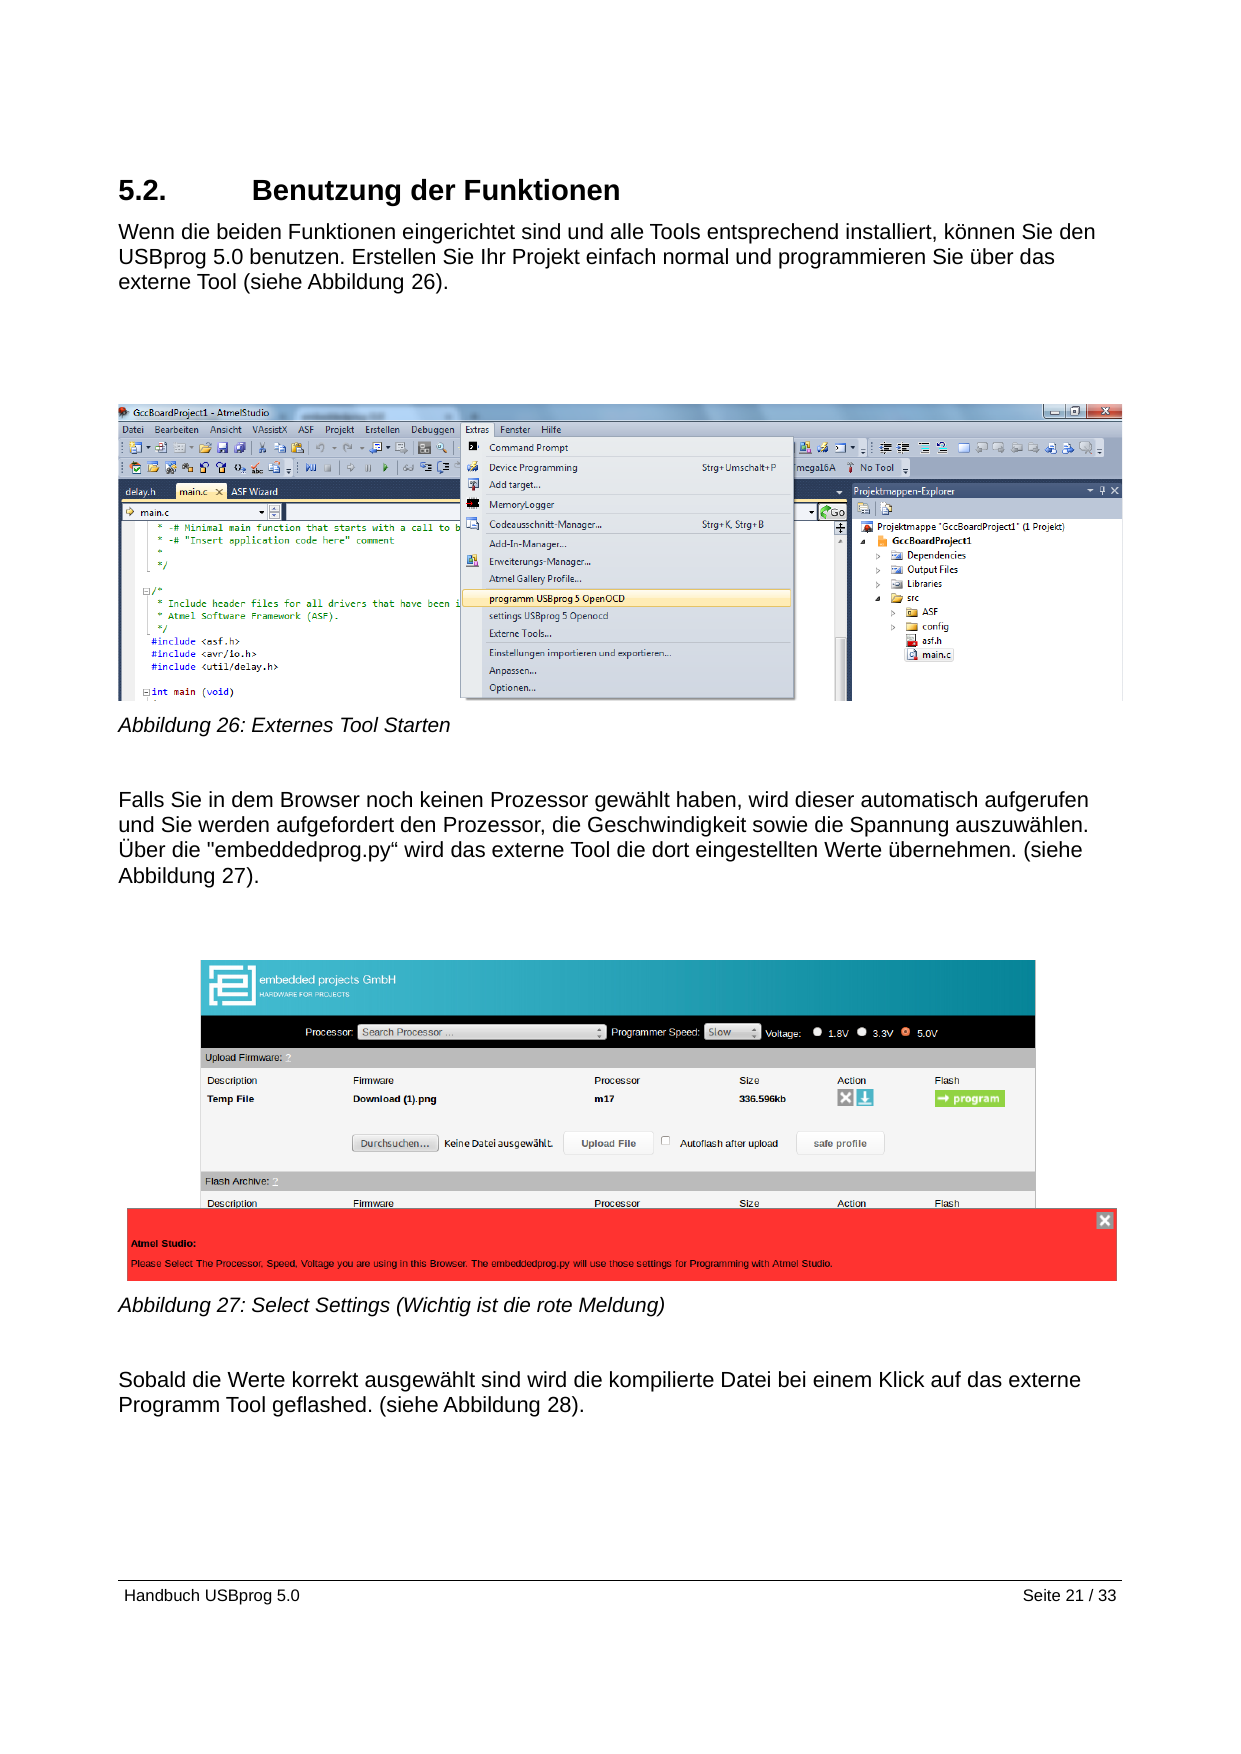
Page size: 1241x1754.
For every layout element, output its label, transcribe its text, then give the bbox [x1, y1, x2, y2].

text Sobald die Werte korrekt ausgewählt sind wird die kompilierte Datei bei einem Klick auf das externe Programm Tool geflashed. (siehe Abbildung 28). [118, 1367, 1122, 1417]
picture [118, 404, 1123, 701]
text Abbildung 27: Select Settings (Wichtig ist die rote Meldung) [118, 1281, 1122, 1317]
subtitle Benutzung der Funktionen [118, 173, 1122, 206]
text Abbildung 26: Externes Tool Starten [118, 701, 1122, 737]
text Falls Sie in dem Browser noch keinen Prozessor gewählt haben, wird dieser automatisch aufgerufen und Sie werden aufgefordert den Prozessor, die Geschwindigkeit sowie die Spannung auszuwählen. Über die "embeddedprog.py“ wird das externe Tool die dort eingestellten Werte übernehmen. (siehe Abbildung 27). [118, 787, 1122, 888]
picture [118, 960, 1123, 1281]
text Wenn die beiden Funktionen eingerichtet sind und alle Tools entsprechend installiert, können Sie den USBprog 5.0 benutzen. Erstellen Sie Ihr Projekt einfach normal und programmieren Sie über das externe Tool (siehe Abbildung 26). [118, 219, 1122, 294]
